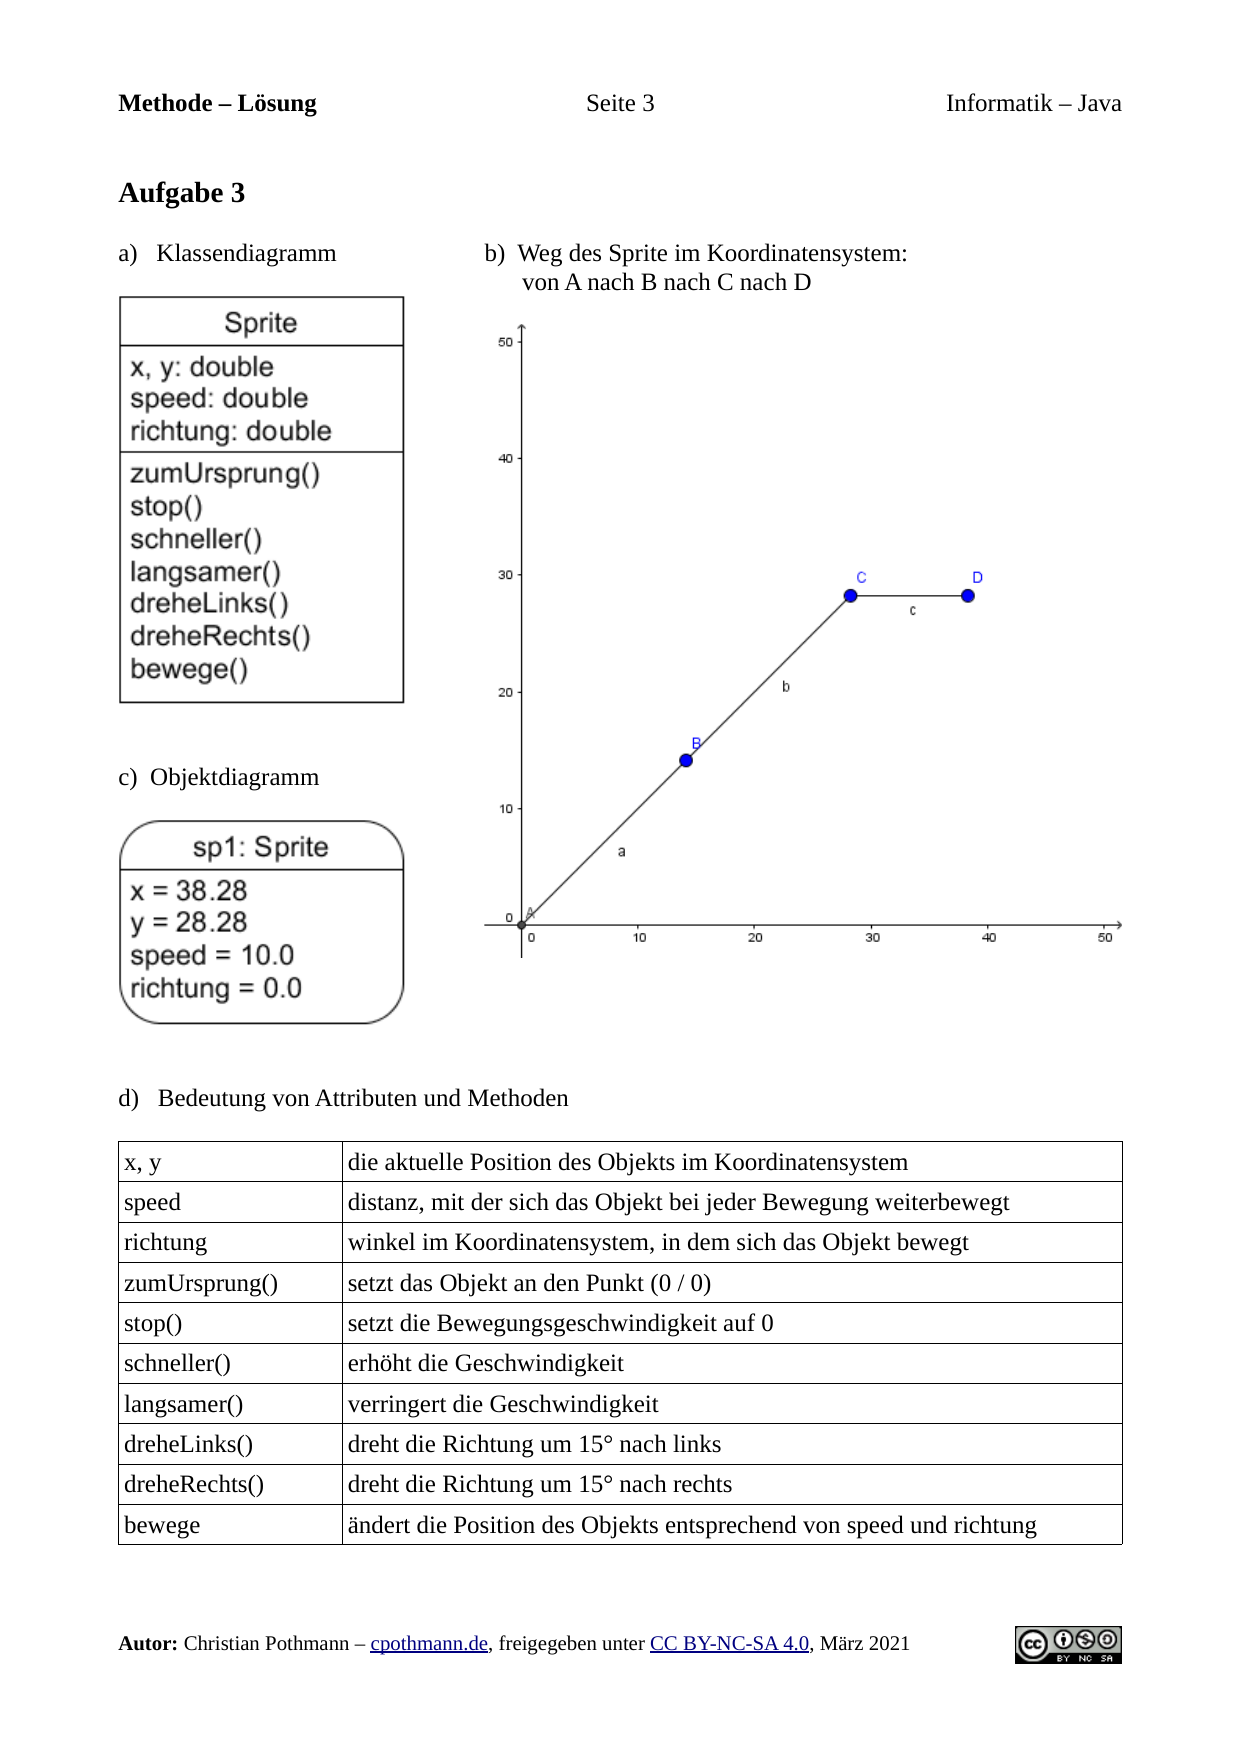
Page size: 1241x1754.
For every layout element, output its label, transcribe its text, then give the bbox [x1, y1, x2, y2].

table_cell ändert die Position des Objekts entsprechend von speed und richtung [343, 1505, 1122, 1544]
picture [118, 295, 406, 705]
text Aufgabe 3 [118, 176, 1122, 209]
table_cell distanz, mit der sich das Objekt bei jeder Bewegung weiterbewegt [343, 1182, 1122, 1222]
table_cell schneller() [119, 1344, 342, 1383]
table_cell dreht die Richtung um 15° nach links [343, 1424, 1122, 1463]
picture [118, 819, 406, 1026]
text Autor: Christian Pothmann – cpothmann.de, freigegeben unter CC BY-NC-SA 4.0, März 2021 [118, 1631, 1015, 1654]
picture [484, 324, 1122, 958]
text d) Bedeutung von Attributen und Methoden [118, 1083, 1122, 1112]
picture [1015, 1626, 1122, 1664]
table_cell verringert die Geschwindigkeit [343, 1384, 1122, 1423]
table_cell bewege [119, 1505, 342, 1544]
table_header x, y [119, 1142, 342, 1181]
table_header b) Weg des Sprite im Koordinatensystem: von A nach B nach C nach D [484, 238, 1122, 324]
table_cell richtung [119, 1223, 342, 1262]
table_header [484, 958, 1122, 1026]
table_cell winkel im Koordinatensystem, in dem sich das Objekt bewegt [343, 1223, 1122, 1262]
table_header die aktuelle Position des Objekts im Koordinatensystem [343, 1142, 1122, 1181]
table_cell setzt das Objekt an den Punkt (0 / 0) [343, 1263, 1122, 1302]
table_cell stop() [119, 1303, 342, 1343]
table_cell dreheLinks() [119, 1424, 342, 1463]
table_header a) Klassendiagramm c) Objektdiagramm [118, 238, 484, 1026]
table_cell erhöht die Geschwindigkeit [343, 1344, 1122, 1383]
table_cell setzt die Bewegungsgeschwindigkeit auf 0 [343, 1303, 1122, 1343]
table_cell speed [119, 1182, 342, 1222]
table_cell dreht die Richtung um 15° nach rechts [343, 1465, 1122, 1504]
table_cell zumUrsprung() [119, 1263, 342, 1302]
table_cell dreheRechts() [119, 1465, 342, 1504]
table_cell langsamer() [119, 1384, 342, 1423]
